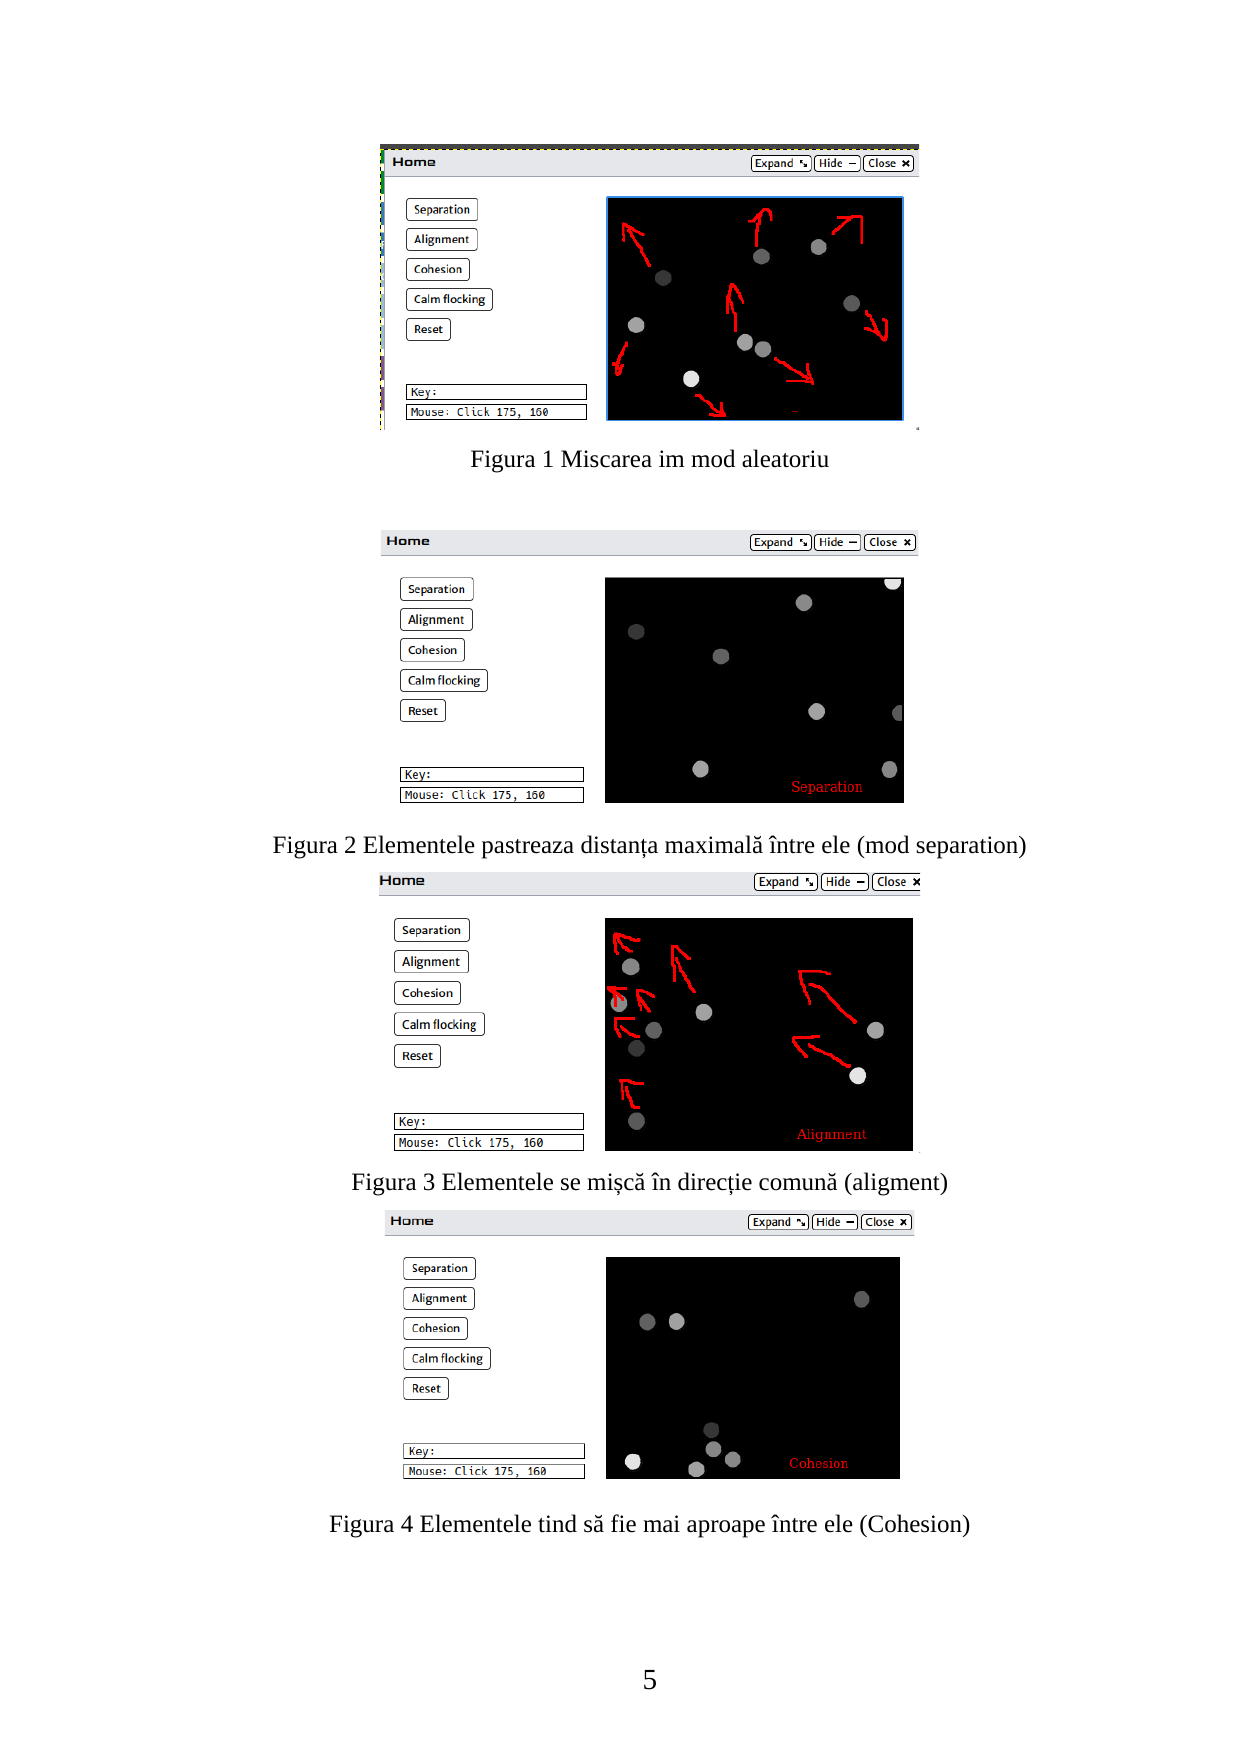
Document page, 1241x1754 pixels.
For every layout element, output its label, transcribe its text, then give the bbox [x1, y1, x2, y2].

picture [384, 1210, 915, 1495]
text Figura 3 Elementele se mișcă în direcție comună (aligment) [118, 873, 1181, 1196]
picture [379, 872, 921, 1153]
text Figura 4 Elementele tind să fie mai aproape între ele (Cohesion) [118, 1210, 1181, 1537]
picture [380, 144, 920, 430]
picture [380, 530, 919, 816]
text Figura 2 Elementele pastreaza distanța maximală între ele (mod separation) [118, 531, 1181, 858]
text Figura 1 Miscarea im mod aleatoriu [118, 145, 1181, 473]
